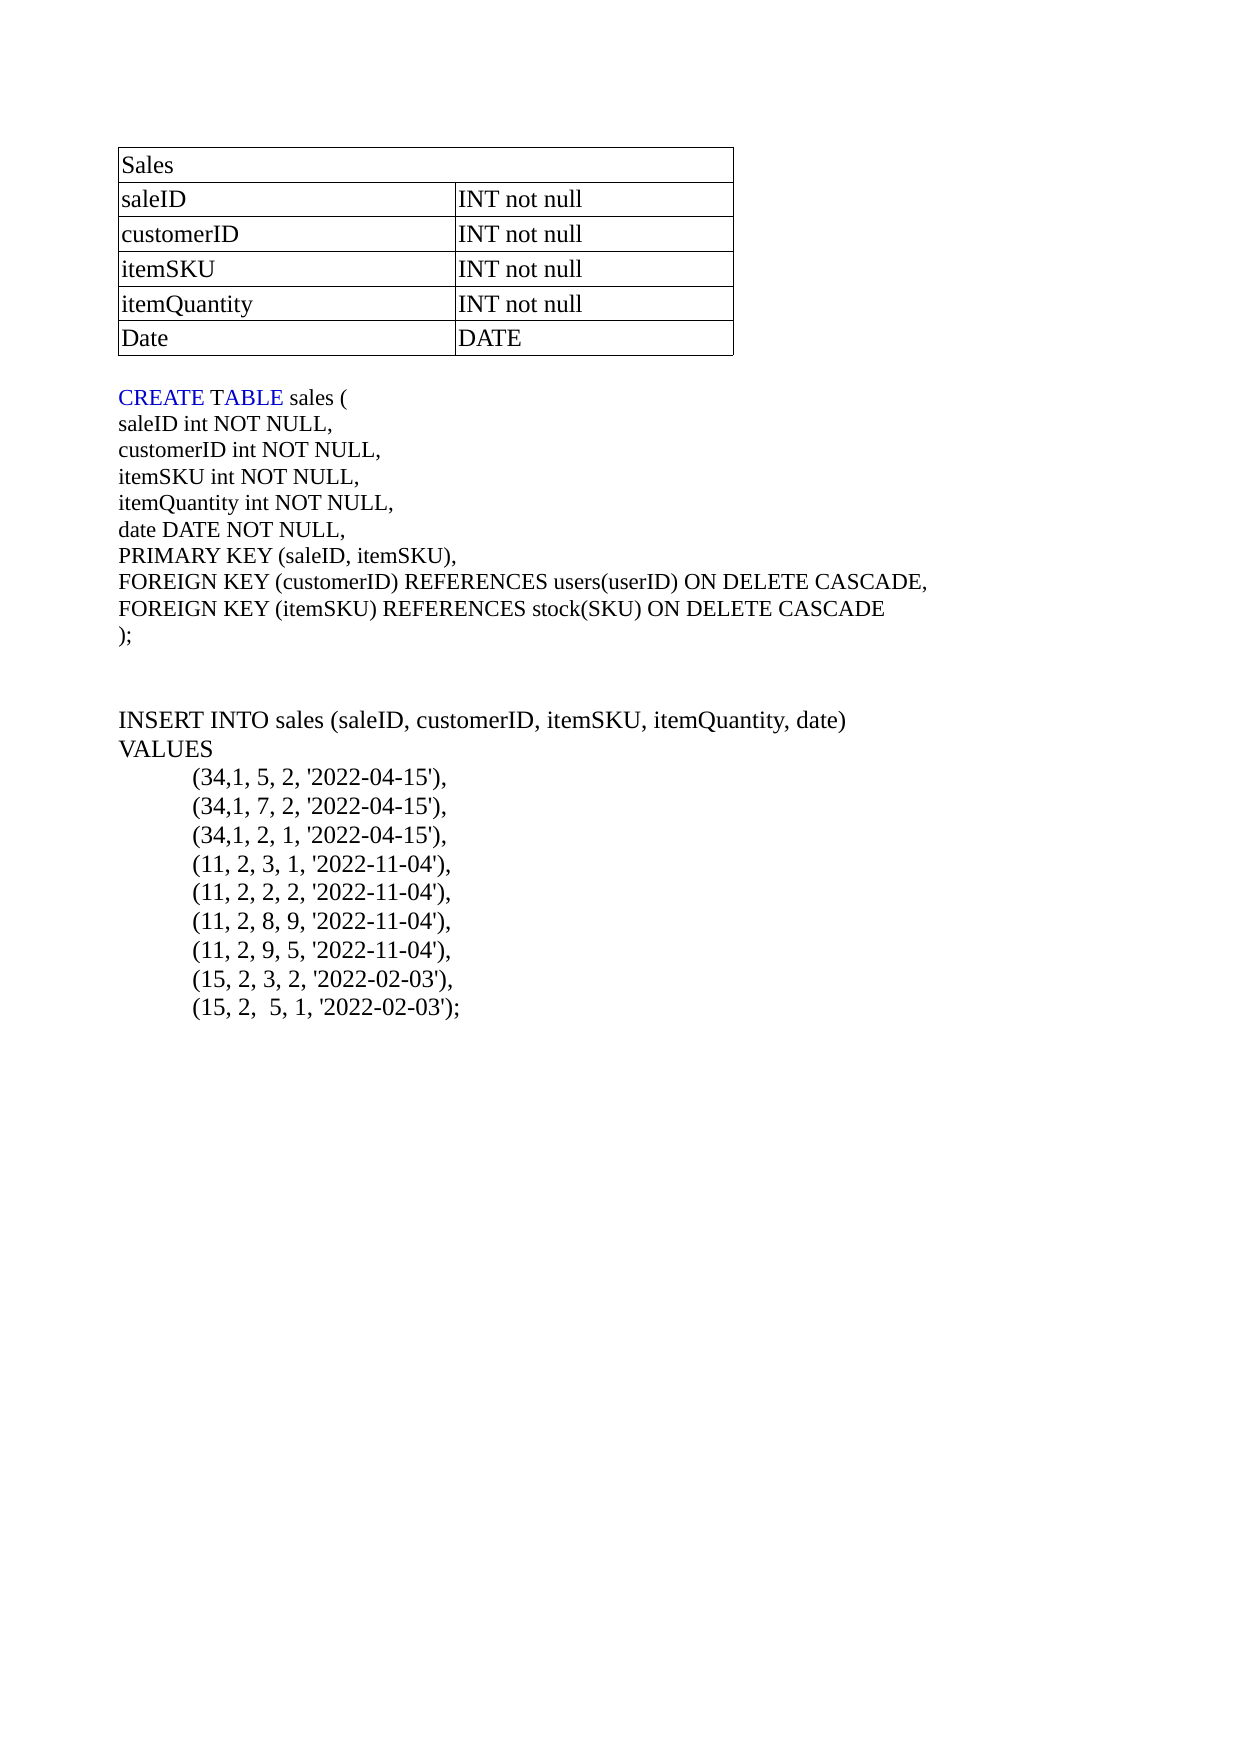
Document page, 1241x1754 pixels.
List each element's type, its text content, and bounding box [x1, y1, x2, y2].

table_cell INT not null [456, 183, 733, 216]
text (11, 2, 3, 1, '2022-11-04'), [118, 849, 1122, 877]
text (34,1, 7, 2, '2022-04-15'), [118, 791, 1122, 820]
text (15, 2, 3, 2, '2022-02-03'), [118, 964, 1122, 992]
table_cell itemSKU [119, 252, 455, 286]
text FOREIGN KEY (customerID) REFERENCES users(userID) ON DELETE CASCADE, [118, 568, 1122, 595]
table_cell DATE [456, 321, 733, 355]
text (15, 2, 5, 1, '2022-02-03'); [118, 992, 1122, 1021]
text (11, 2, 9, 5, '2022-11-04'), [118, 935, 1122, 964]
text itemSKU int NOT NULL, [118, 463, 1122, 489]
table_cell customerID [119, 217, 455, 251]
text itemQuantity int NOT NULL, [118, 489, 1122, 516]
table_cell itemQuantity [119, 287, 455, 320]
text (34,1, 5, 2, '2022-04-15'), [118, 762, 1122, 791]
text (34,1, 2, 1, '2022-04-15'), [118, 820, 1122, 849]
table_header Sales [119, 148, 733, 182]
text CREATE TABLE sales ( [118, 384, 1122, 410]
table_cell saleID [119, 183, 455, 216]
table_cell INT not null [456, 217, 733, 251]
table_cell INT not null [456, 252, 733, 286]
text customerID int NOT NULL, [118, 437, 1122, 463]
text (11, 2, 8, 9, '2022-11-04'), [118, 906, 1122, 935]
text PRIMARY KEY (saleID, itemSKU), [118, 542, 1122, 568]
text date DATE NOT NULL, [118, 516, 1122, 542]
text saleID int NOT NULL, [118, 410, 1122, 437]
text ); [118, 621, 1122, 647]
text (11, 2, 2, 2, '2022-11-04'), [118, 877, 1122, 906]
table_cell Date [119, 321, 455, 355]
text INSERT INTO sales (saleID, customerID, itemSKU, itemQuantity, date) [118, 705, 1122, 734]
text FOREIGN KEY (itemSKU) REFERENCES stock(SKU) ON DELETE CASCADE [118, 595, 1122, 621]
text VALUES [118, 734, 1122, 762]
table_cell INT not null [456, 287, 733, 320]
